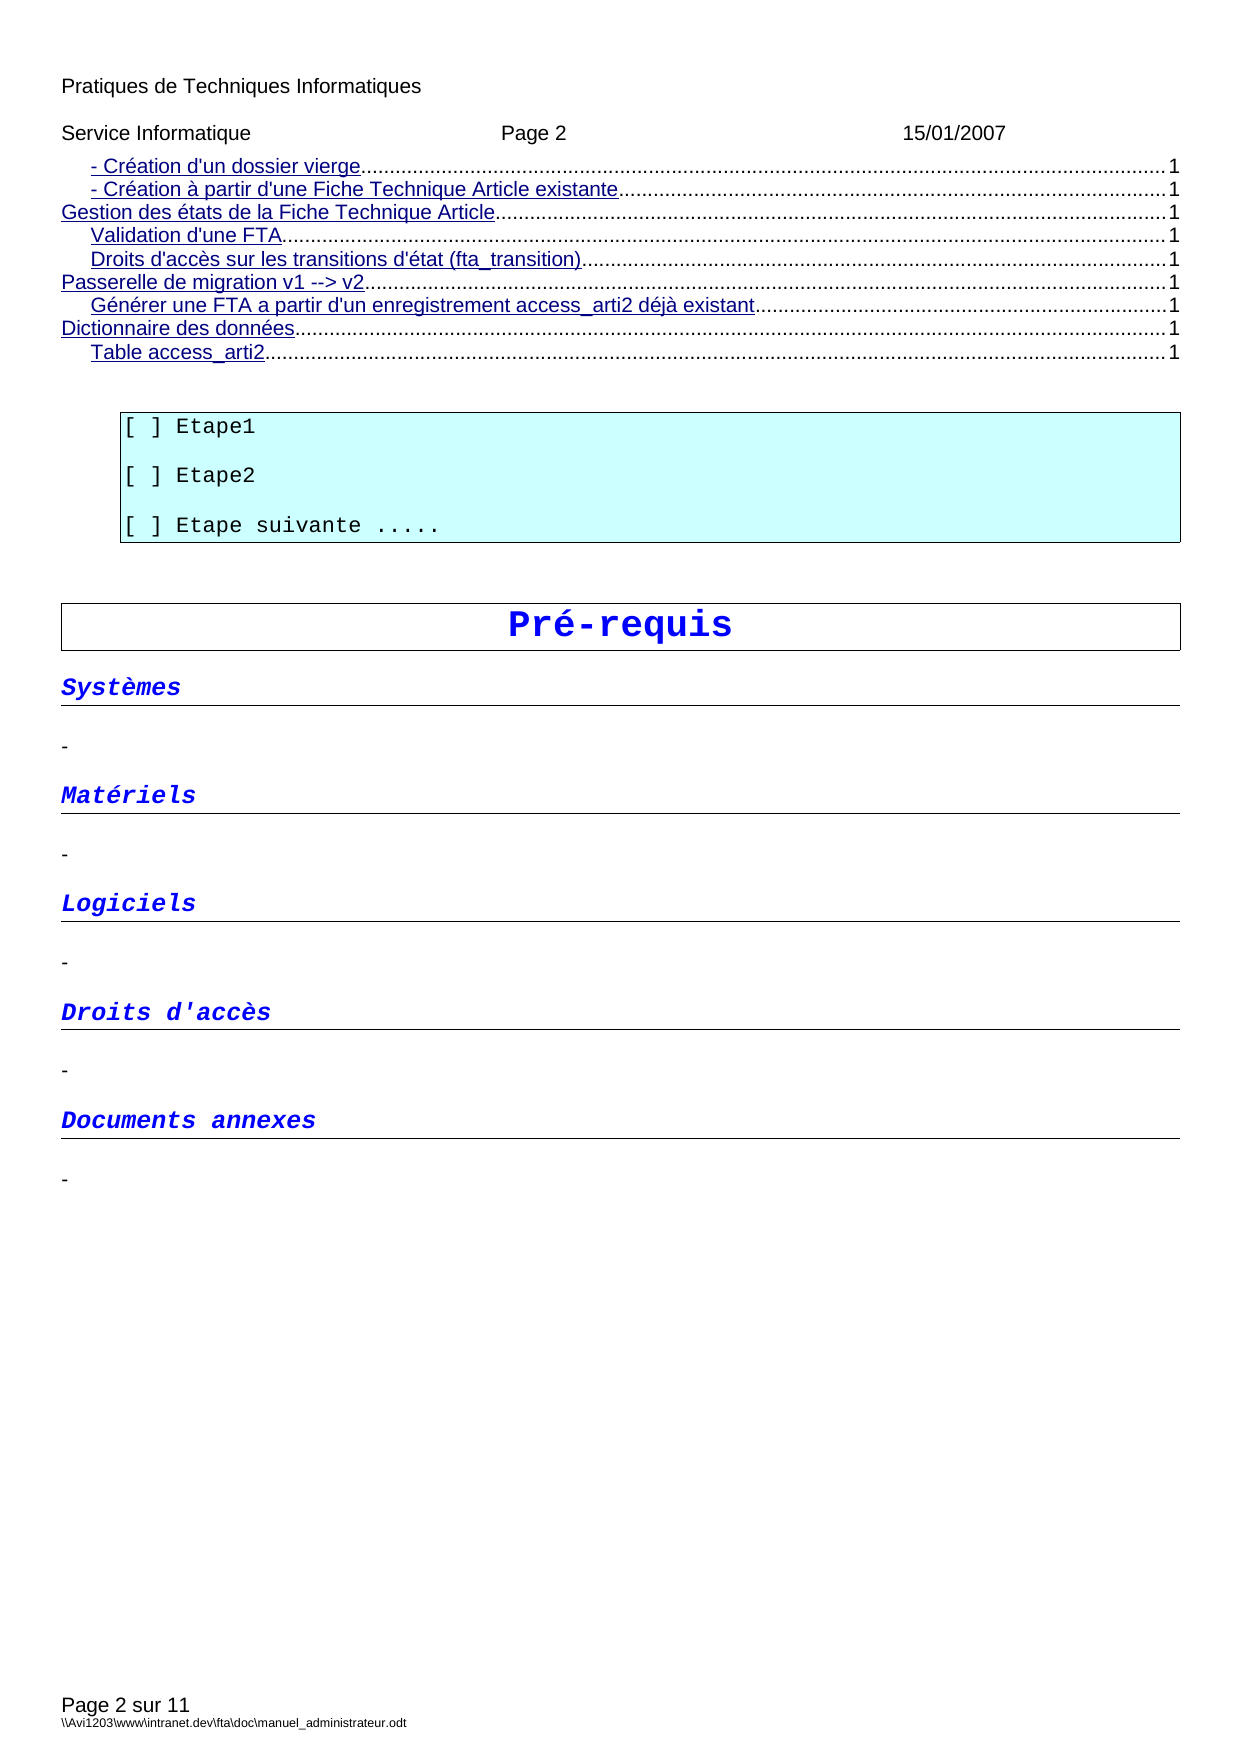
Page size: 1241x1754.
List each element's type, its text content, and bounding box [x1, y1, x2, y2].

text - [61, 1059, 1180, 1082]
text - Création d'un dossier vierge 1 [90, 154, 1180, 178]
subtitle Droits d'accès [61, 999, 1180, 1029]
text Gestion des états de la Fiche Technique Article 1 [61, 201, 1180, 224]
text Dictionnaire des données 1 [61, 317, 1180, 340]
text [ ] Etape1 [121, 413, 1180, 439]
subtitle Logiciels [61, 891, 1180, 921]
text Validation d'une FTA 1 [90, 224, 1180, 247]
text [ ] Etape suivante ..... [121, 511, 1180, 542]
text Générer une FTA a partir d'un enregistrement access_arti2 déjà existant 1 [90, 294, 1180, 317]
text Table access_arti2 1 [90, 340, 1180, 363]
text Droits d'accès sur les transitions d'état (fta_transition) 1 [90, 247, 1180, 271]
text - [61, 843, 1180, 866]
subtitle Documents annexes [61, 1107, 1180, 1138]
text Passerelle de migration v1 --> v2 1 [61, 271, 1180, 294]
text - [61, 951, 1180, 974]
text - [61, 1167, 1180, 1190]
text - Création à partir d'une Fiche Technique Article existante 1 [90, 178, 1180, 201]
subtitle Matériels [61, 783, 1180, 813]
text [ ] Etape2 [121, 462, 1180, 489]
text - [61, 735, 1180, 758]
subtitle Pré-requis [62, 604, 1180, 650]
subtitle Systèmes [61, 675, 1180, 705]
